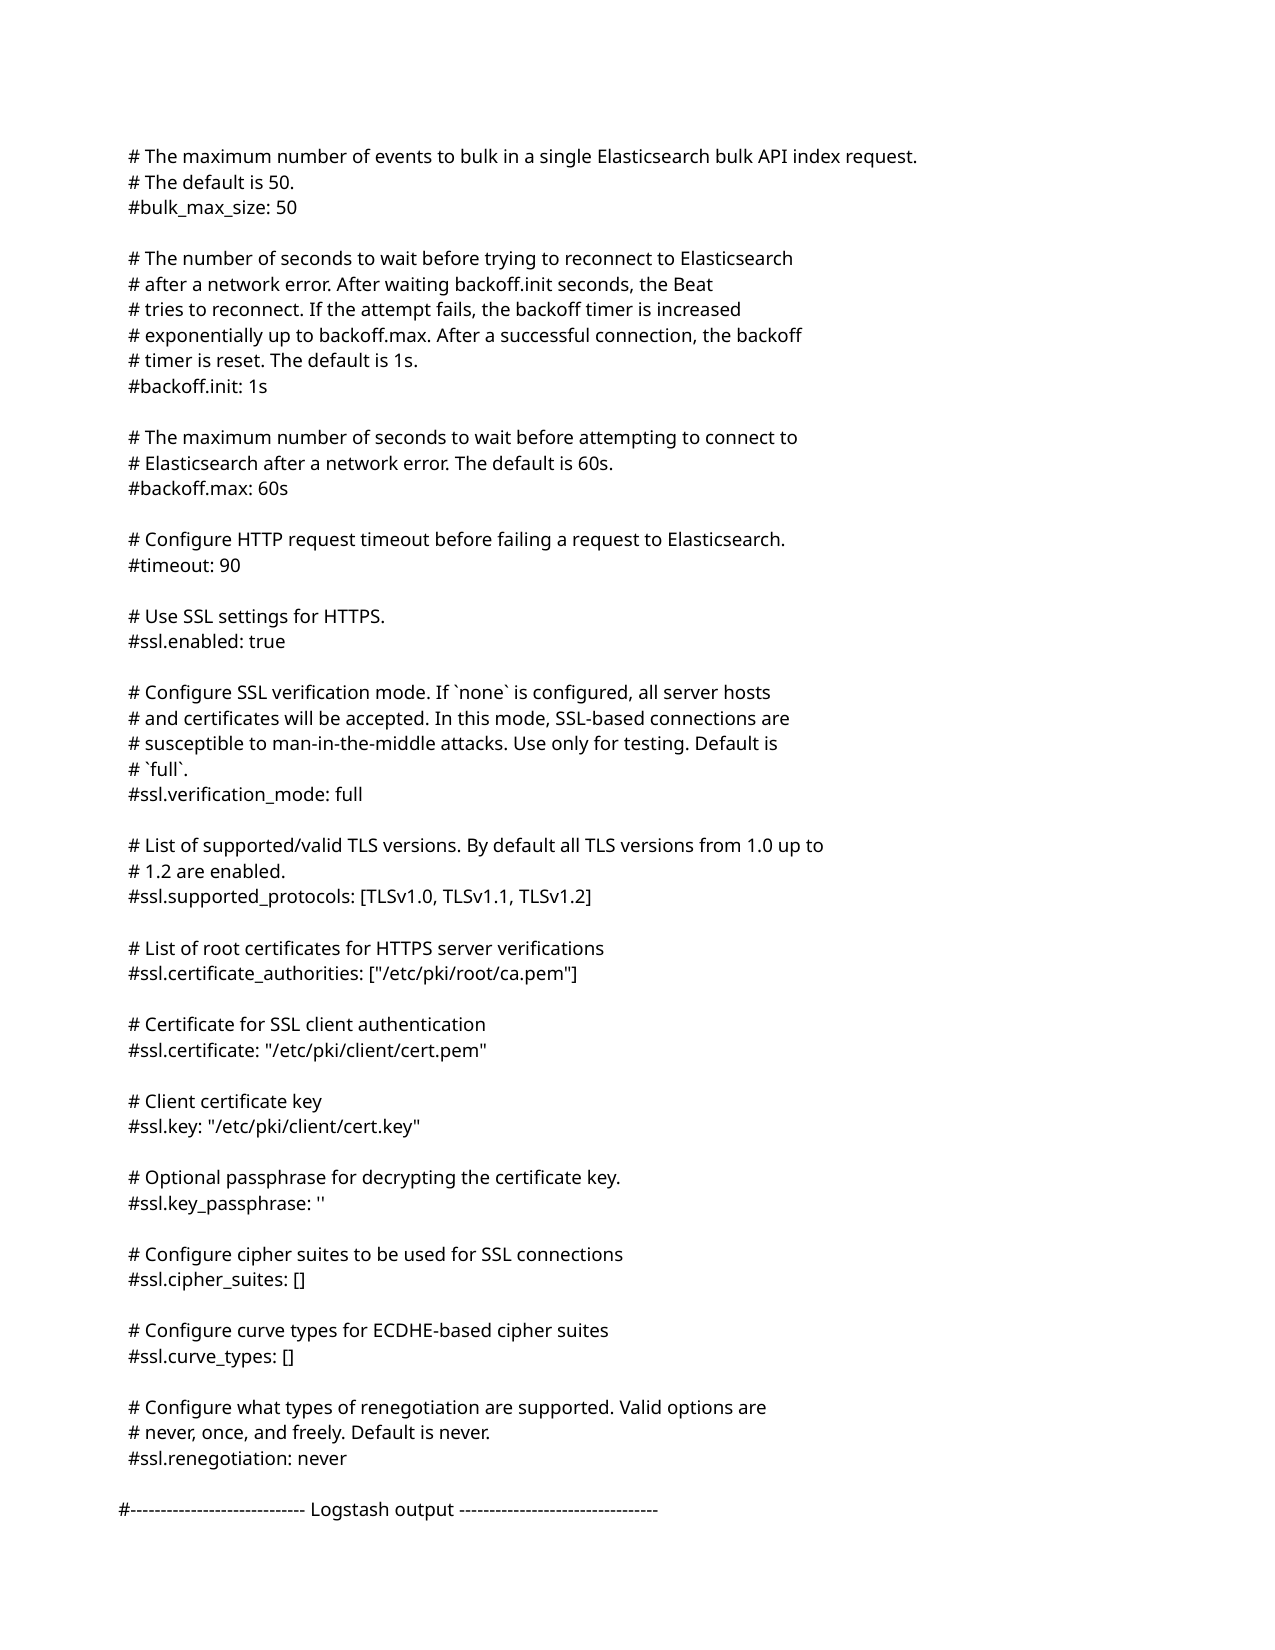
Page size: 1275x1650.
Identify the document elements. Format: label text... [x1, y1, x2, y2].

text #ssl.certificate: "/etc/pki/client/cert.pem" [118, 1037, 1157, 1062]
text #ssl.key_passphrase: '' [118, 1190, 1157, 1216]
text # Client certificate key [118, 1088, 1157, 1113]
text # Optional passphrase for decrypting the certificate key. [118, 1164, 1157, 1190]
text # and certificates will be accepted. In this mode, SSL-based connections are [118, 705, 1157, 731]
text #backoff.init: 1s [118, 373, 1157, 399]
text #ssl.verification_mode: full [118, 782, 1157, 807]
text #ssl.supported_protocols: [TLSv1.0, TLSv1.1, TLSv1.2] [118, 884, 1157, 909]
text # tries to reconnect. If the attempt fails, the backoff timer is increased [118, 297, 1157, 322]
text # The default is 50. [118, 169, 1157, 195]
text #----------------------------- Logstash output --------------------------------- [118, 1496, 1157, 1522]
text #ssl.key: "/etc/pki/client/cert.key" [118, 1113, 1157, 1139]
text # timer is reset. The default is 1s. [118, 348, 1157, 373]
text # Elasticsearch after a network error. The default is 60s. [118, 450, 1157, 475]
text # Configure SSL verification mode. If `none` is configured, all server hosts [118, 679, 1157, 705]
text # Configure what types of renegotiation are supported. Valid options are [118, 1394, 1157, 1420]
text # The maximum number of seconds to wait before attempting to connect to [118, 424, 1157, 450]
text # Configure curve types for ECDHE-based cipher suites [118, 1318, 1157, 1343]
text # Certificate for SSL client authentication [118, 1011, 1157, 1037]
text #timeout: 90 [118, 552, 1157, 577]
text #ssl.certificate_authorities: ["/etc/pki/root/ca.pem"] [118, 960, 1157, 986]
text # List of supported/valid TLS versions. By default all TLS versions from 1.0 up to [118, 833, 1157, 858]
text # susceptible to man-in-the-middle attacks. Use only for testing. Default is [118, 731, 1157, 756]
text #ssl.curve_types: [] [118, 1343, 1157, 1369]
text # 1.2 are enabled. [118, 858, 1157, 884]
text #ssl.enabled: true [118, 628, 1157, 654]
text # Configure HTTP request timeout before failing a request to Elasticsearch. [118, 526, 1157, 552]
text #ssl.renegotiation: never [118, 1445, 1157, 1471]
text # never, once, and freely. Default is never. [118, 1420, 1157, 1445]
text # exponentially up to backoff.max. After a successful connection, the backoff [118, 322, 1157, 348]
text # The maximum number of events to bulk in a single Elasticsearch bulk API index request. [118, 144, 1157, 169]
text # List of root certificates for HTTPS server verifications [118, 935, 1157, 960]
text # Use SSL settings for HTTPS. [118, 603, 1157, 628]
text # after a network error. After waiting backoff.init seconds, the Beat [118, 271, 1157, 297]
text #bulk_max_size: 50 [118, 195, 1157, 220]
text # The number of seconds to wait before trying to reconnect to Elasticsearch [118, 246, 1157, 271]
text #ssl.cipher_suites: [] [118, 1267, 1157, 1292]
text #backoff.max: 60s [118, 475, 1157, 501]
text # `full`. [118, 756, 1157, 782]
text # Configure cipher suites to be used for SSL connections [118, 1241, 1157, 1267]
